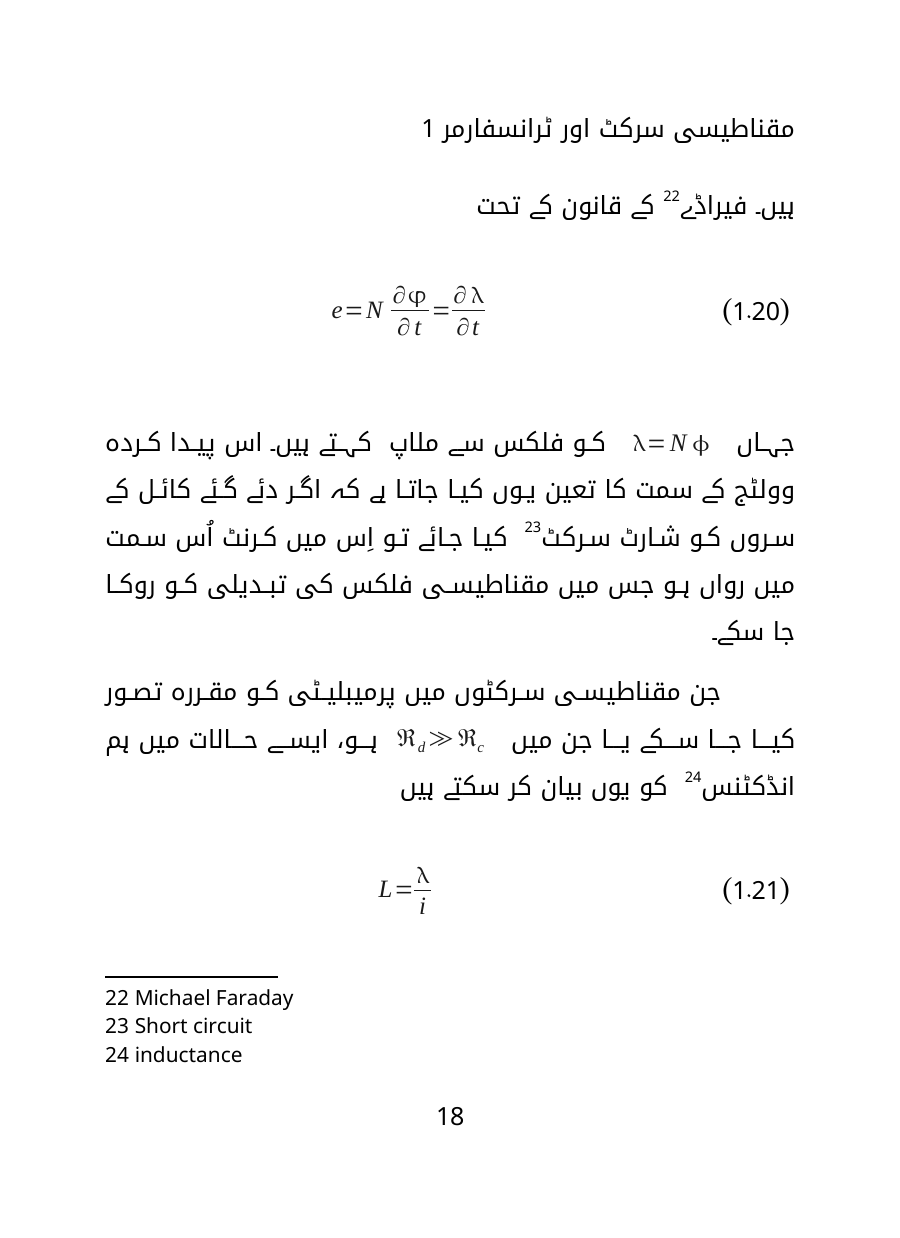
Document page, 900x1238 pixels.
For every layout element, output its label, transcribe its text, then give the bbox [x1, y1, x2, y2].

table_header (1.21) [696, 857, 795, 937]
table_header [105, 857, 696, 937]
table_header [105, 276, 704, 359]
text جن مقناطیسی سرکٹوں میں پرمیبلیٹی کو مقررہ تصور کیا جا سکے یا جن میں ہو، ایسے حالات میں ہم انڈکٹنس کو یوں بیان کر سکتے ہیں [105, 668, 795, 811]
text inductance [105, 1040, 795, 1068]
text Short circuit [105, 1012, 795, 1040]
text جہاں کو فلکس سے ملاپ کہتے ہیں۔ اس پیدا کردہ وولٹج کے سمت کا تعین یوں کیا جاتا ہے کہ اگر دئے گئے کائل کے سروں کو شارٹ سرکٹ کیا جائے تو اِس میں کرنٹ اُس سمت میں رواں ہو جس میں مقناطیسی فلکس کی تبدیلی کو روکا جا سکے۔ [105, 419, 795, 656]
text Michael Faraday [105, 983, 795, 1012]
text مقناطیسی فیلڈ کی وقت کے ساتھ تبدیلی الکٹرک فیلڈ electric field کو جنم دیتی ہے۔ لہٰذا اگر شکل 1.2 کے کور میں مقناطیسی فلکس تندیل ہو رہا ہو تو اس کی وجہ سے اس کے کائل میں وولٹج پیدا ہونگے جوکہ اس کائل کے سروں پر نمودار ہونگے۔ اِس وولٹج کو پیدا کردہ وولٹج یا ای ایم ایف emf کہتے ہیں۔ فیراڈے کے قانون کے تحت [105, 182, 795, 230]
table_header (1.20) [705, 276, 795, 359]
